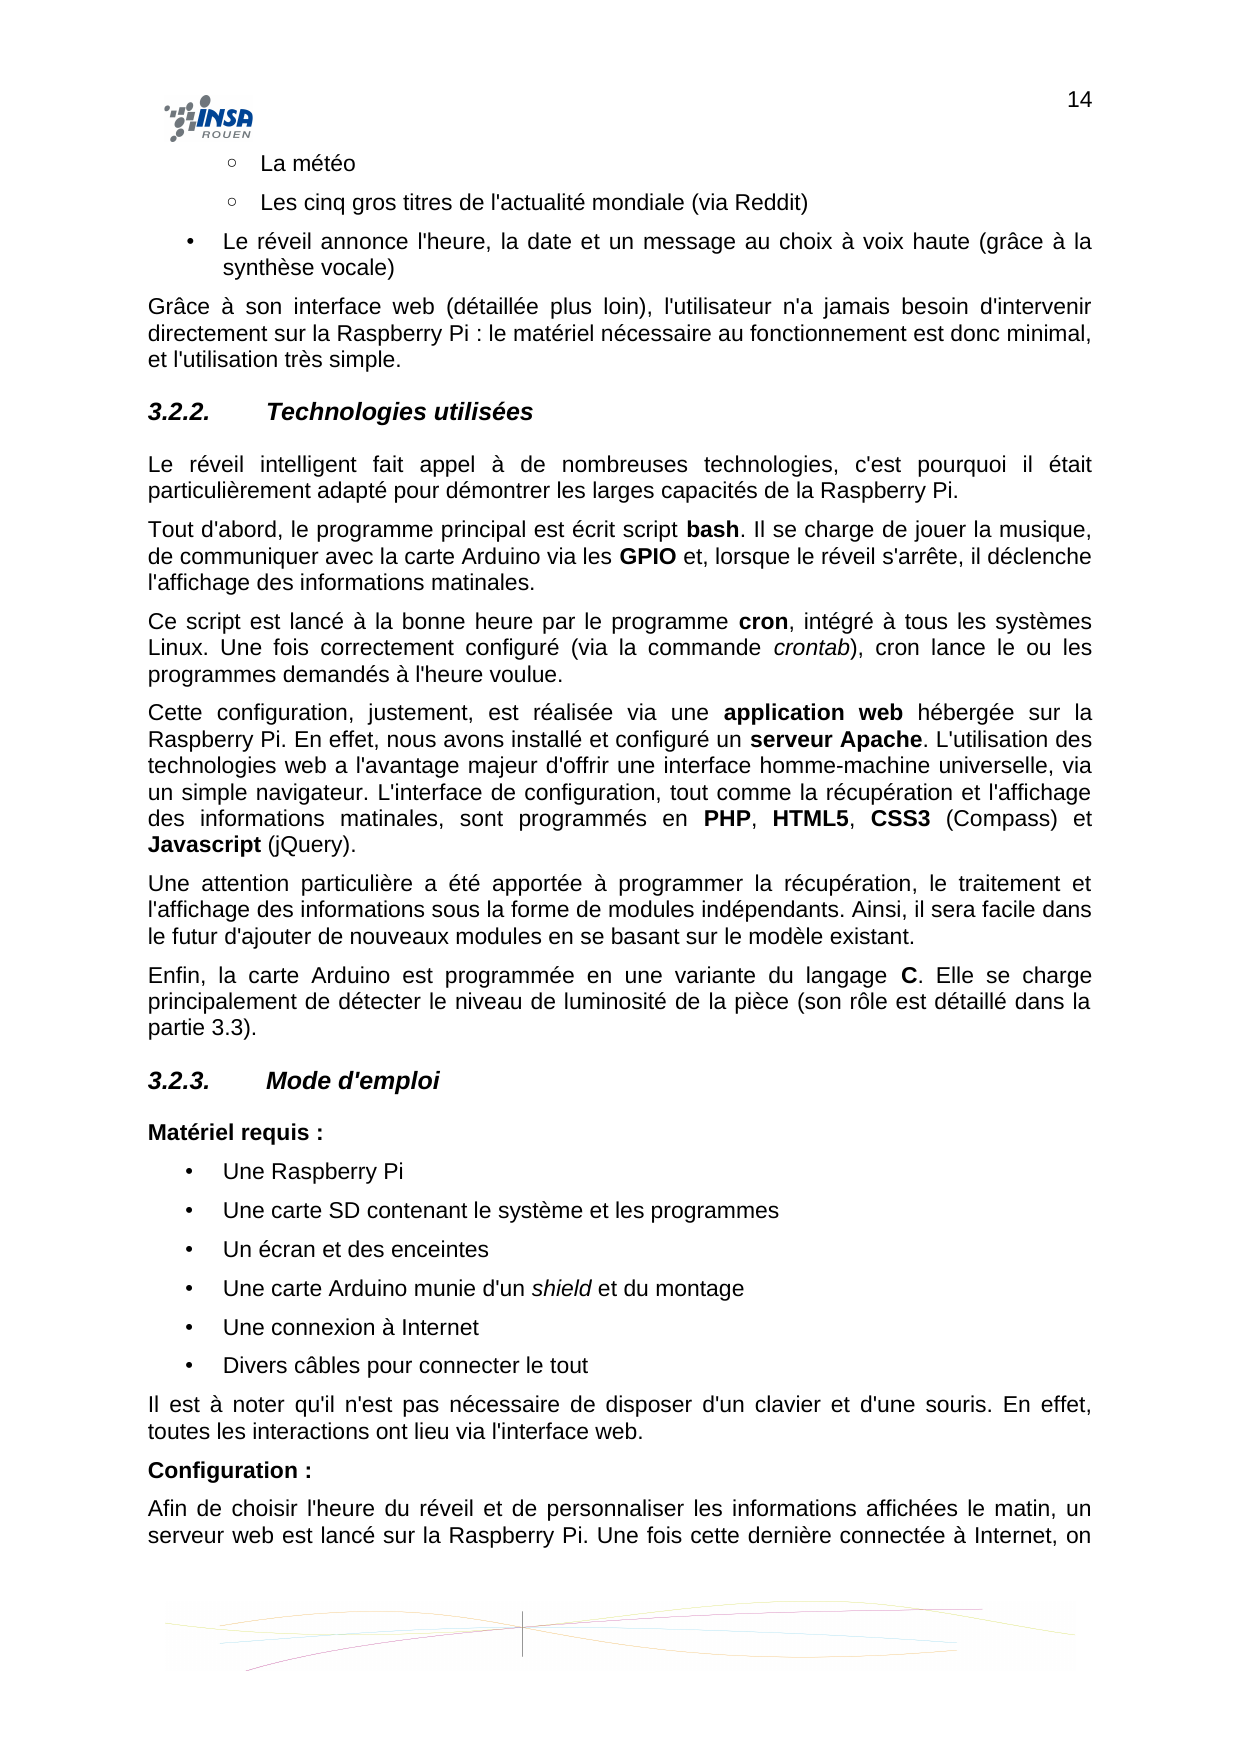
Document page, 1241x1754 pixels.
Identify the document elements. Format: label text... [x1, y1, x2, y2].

list Les cinq gros titres de l'actualité mondiale (via Reddit) [223, 189, 1092, 216]
text Enfin, la carte Arduino est programmée en une variante du langage C. Elle se charge principalement de détecter le niveau de luminosité de la pièce (son rôle est détaillé dans la partie 3.3). [148, 962, 1092, 1041]
list Une Raspberry Pi [185, 1158, 1092, 1184]
list Le réveil annonce l'heure, la date et un message au choix à voix haute (grâce à la synthèse vocale) [186, 228, 1092, 281]
picture [165, 1601, 1076, 1671]
subtitle Mode d'emploi [148, 1066, 1092, 1094]
list Divers câbles pour connecter le tout [185, 1352, 1092, 1379]
list Un écran et des enceintes [185, 1236, 1092, 1262]
text Afin de choisir l'heure du réveil et de personnaliser les informations affichées le matin, un serveur web est lancé sur la Raspberry Pi. Une fois cette dernière connectée à Internet, on [148, 1495, 1092, 1548]
text Ce script est lancé à la bonne heure par le programme cron, intégré à tous les systèmes Linux. Une fois correctement configuré (via la commande crontab), cron lance le ou les programmes demandés à l'heure voulue. [148, 608, 1092, 687]
list Une carte Arduino munie d'un shield et du montage [185, 1275, 1092, 1301]
text Cette configuration, justement, est réalisée via une application web hébergée sur la Raspberry Pi. En effet, nous avons installé et configuré un serveur Apache. L'utilisation des technologies web a l'avantage majeur d'offrir une interface homme-machine universelle, via un simple navigateur. L'interface de configuration, tout comme la récupération et l'affichage des informations matinales, sont programmés en PHP, HTML5, CSS3 (Compass) et Javascript (jQuery). [148, 699, 1092, 857]
list Une connexion à Internet [185, 1314, 1092, 1340]
list La météo [223, 150, 1092, 177]
list Une carte SD contenant le système et les programmes [185, 1197, 1092, 1223]
picture [164, 95, 253, 142]
text Configuration : [148, 1457, 1092, 1483]
text Une attention particulière a été apportée à programmer la récupération, le traitement et l'affichage des informations sous la forme de modules indépendants. Ainsi, il sera facile dans le futur d'ajouter de nouveaux modules en se basant sur le modèle existant. [148, 870, 1092, 949]
text Il est à noter qu'il n'est pas nécessaire de disposer d'un clavier et d'une souris. En effet, toutes les interactions ont lieu via l'interface web. [148, 1391, 1092, 1444]
subtitle Technologies utilisées [148, 397, 1092, 426]
text Tout d'abord, le programme principal est écrit script bash. Il se charge de jouer la musique, de communiquer avec la carte Arduino via les GPIO et, lorsque le réveil s'arrête, il déclenche l'affichage des informations matinales. [148, 516, 1092, 595]
text Matériel requis : [148, 1119, 1092, 1146]
text Grâce à son interface web (détaillée plus loin), l'utilisateur n'a jamais besoin d'intervenir directement sur la Raspberry Pi : le matériel nécessaire au fonctionnement est donc minimal, et l'utilisation très simple. [148, 293, 1092, 372]
text Le réveil intelligent fait appel à de nombreuses technologies, c'est pourquoi il était particulièrement adapté pour démontrer les larges capacités de la Raspberry Pi. [148, 451, 1092, 504]
